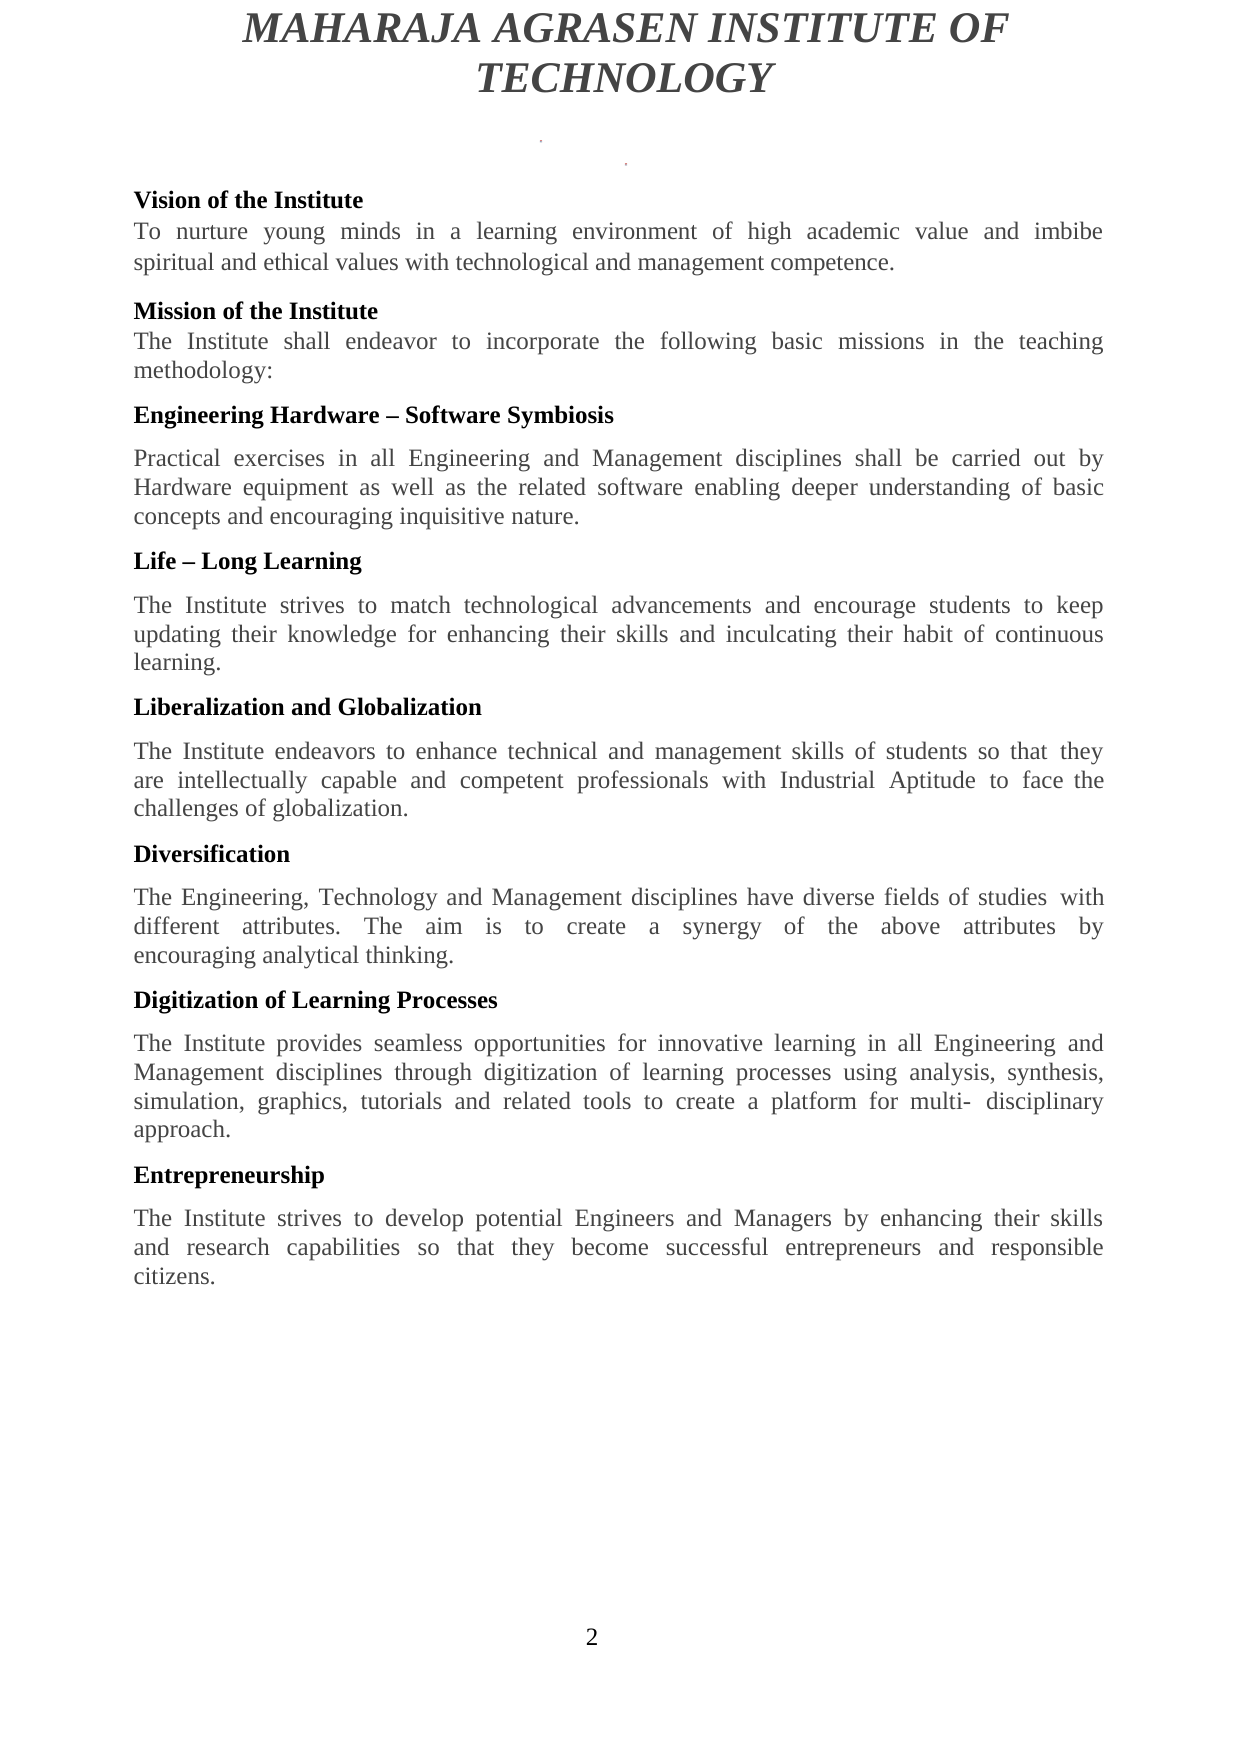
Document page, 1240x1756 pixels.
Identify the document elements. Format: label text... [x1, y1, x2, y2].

text The Institute strives to match technological advancements and encourage students to keep updating their knowledge for enhancing their skills and inculcating their habit of continuous learning. [133, 590, 1104, 676]
subtitle Vision of the Institute [133, 182, 1117, 215]
subtitle Diversification [133, 839, 1117, 867]
text The Institute endeavors to enhance technical and management skills of students so that they are intellectually capable and competent professionals with Industrial Aptitude to face the challenges of globalization. [133, 736, 1104, 822]
text Practical exercises in all Engineering and Management disciplines shall be carried out by Hardware equipment as well as the related software enabling deeper understanding of basic concepts and encouraging inquisitive nature. [133, 443, 1104, 530]
text The Engineering, Technology and Management disciplines have diverse fields of studies with different attributes. The aim is to create a synergy of the above attributes by encouraging analytical thinking. [133, 882, 1104, 968]
text The Institute strives to develop potential Engineers and Managers by enhancing their skills and research capabilities so that they become successful entrepreneurs and responsible citizens. [133, 1203, 1104, 1289]
subtitle Entrepreneurship [133, 1160, 1117, 1188]
subtitle Mission of the Institute [133, 293, 1117, 326]
subtitle Digitization of Learning Processes [133, 985, 1117, 1013]
text The Institute provides seamless opportunities for innovative learning in all Engineering and Management disciplines through digitization of learning processes using analysis, synthesis, simulation, graphics, tutorials and related tools to create a platform for multi- disciplinary approach. [133, 1028, 1104, 1143]
subtitle Engineering Hardware – Software Symbiosis [133, 400, 1117, 429]
text To nurture young minds in a learning environment of high academic value and imbibe spiritual and ethical values with technological and management competence. [133, 215, 1104, 277]
text MAHARAJA AGRASEN INSTITUTE OF TECHNOLOGY [135, 2, 1117, 102]
subtitle Life – Long Learning [133, 546, 1117, 575]
text The Institute shall endeavor to incorporate the following basic missions in the teaching methodology: [133, 326, 1104, 383]
subtitle Liberalization and Globalization [133, 692, 1117, 721]
